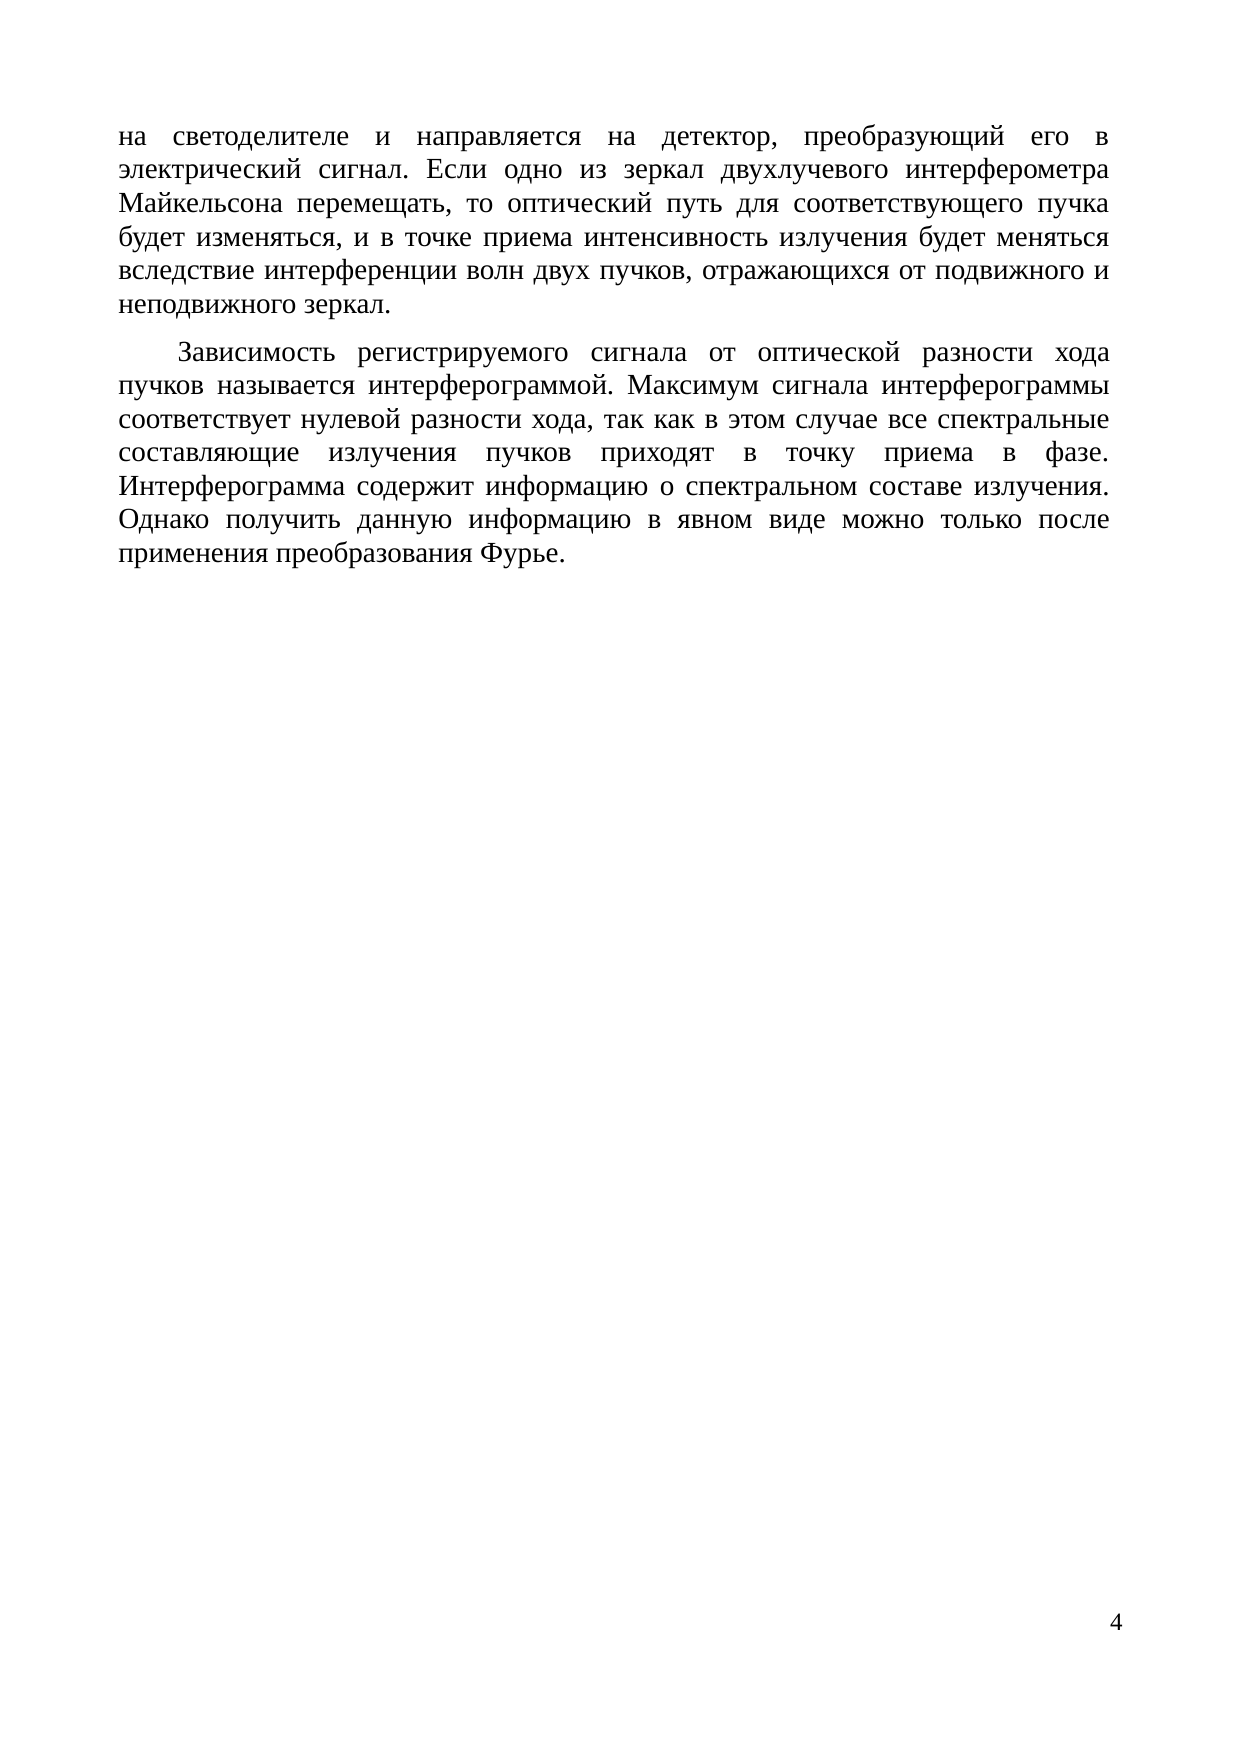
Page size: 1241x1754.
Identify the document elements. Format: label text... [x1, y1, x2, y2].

text на светоделителе и направляется на детектор, преобразующий его в электрический сигнал. Если одно из зеркал двухлучевого интерферометра Майкельсона перемещать, то оптический путь для соответствующего пучка будет изменяться, и в точке приема интенсивность излучения будет меняться вследствие интерференции волн двух пучков, отражающихся от подвижного и неподвижного зеркал. [118, 118, 1110, 319]
text Зависимость регистрируемого сигнала от оптической разности хода пучков называется интерферограммой. Максимум сигнала интерферограммы соответствует нулевой разности хода, так как в этом случае все спектральные составляющие излучения пучков приходят в точку приема в фазе. Интерферограмма содержит информацию о спектральном составе излучения. Однако получить данную информацию в явном виде можно только после применения преобразования Фурье. [118, 334, 1110, 569]
